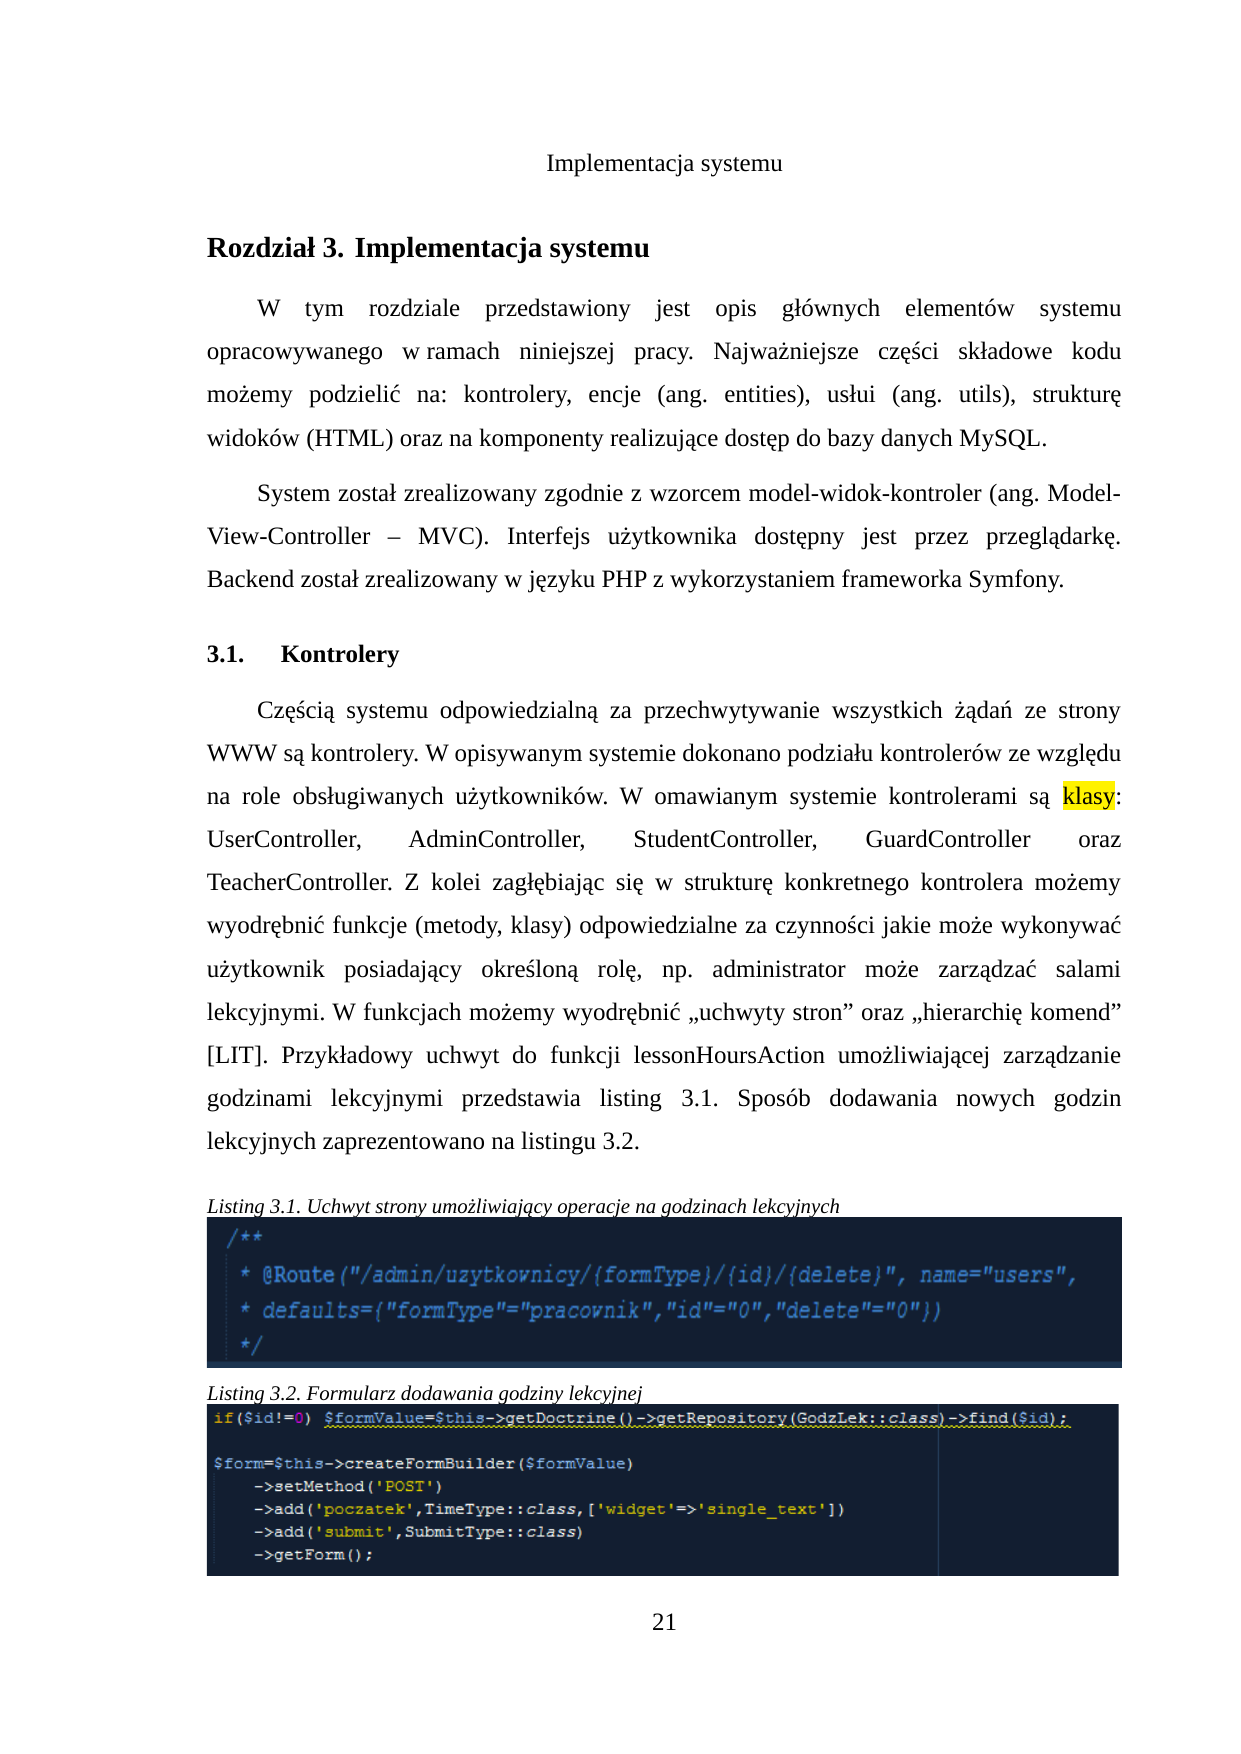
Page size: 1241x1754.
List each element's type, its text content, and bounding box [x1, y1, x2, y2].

picture [207, 1404, 1119, 1576]
list Listing 3.1. Uchwyt strony umożliwiający operacje na godzinach lekcyjnych [207, 1194, 1122, 1217]
subtitle Implementacja systemu [207, 231, 1122, 264]
subtitle Kontrolery [207, 639, 1122, 668]
picture [207, 1217, 1122, 1368]
list Listing 3.2. Formularz dodawania godziny lekcyjnej [207, 1381, 1119, 1404]
text Częścią systemu odpowiedzialną za przechwytywanie wszystkich żądań ze strony WWW są kontrolery. W opisywanym systemie dokonano podziału kontrolerów ze względu na role obsługiwanych użytkowników. W omawianym systemie kontrolerami są klasy: UserController, AdminController, StudentController, GuardController oraz TeacherController. Z kolei zagłębiając się w strukturę konkretnego kontrolera możemy wyodrębnić funkcje (metody, klasy) odpowiedzialne za czynności jakie może wykonywać użytkownik posiadający określoną rolę, np. administrator może zarządzać salami lekcyjnymi. W funkcjach możemy wyodrębnić „uchwyty stron” oraz „hierarchię komend” [LIT]. Przykładowy uchwyt do funkcji lessonHoursAction umożliwiającej zarządzanie godzinami lekcyjnymi przedstawia listing 3.1. Sposób dodawania nowych godzin lekcyjnych zaprezentowano na listingu 3.2. [207, 695, 1122, 1155]
text W tym rozdziale przedstawiony jest opis głównych elementów systemu opracowywanego w ramach niniejszej pracy. Najważniejsze części składowe kodu możemy podzielić na: kontrolery, encje (ang. entities), usłui (ang. utils), strukturę widoków (HTML) oraz na komponenty realizujące dostęp do bazy danych MySQL. [207, 293, 1122, 451]
text System został zrealizowany zgodnie z wzorcem model-widok-kontroler (ang. Model-View-Controller – MVC). Interfejs użytkownika dostępny jest przez przeglądarkę. Backend został zrealizowany w języku PHP z wykorzystaniem frameworka Symfony. [207, 478, 1122, 593]
